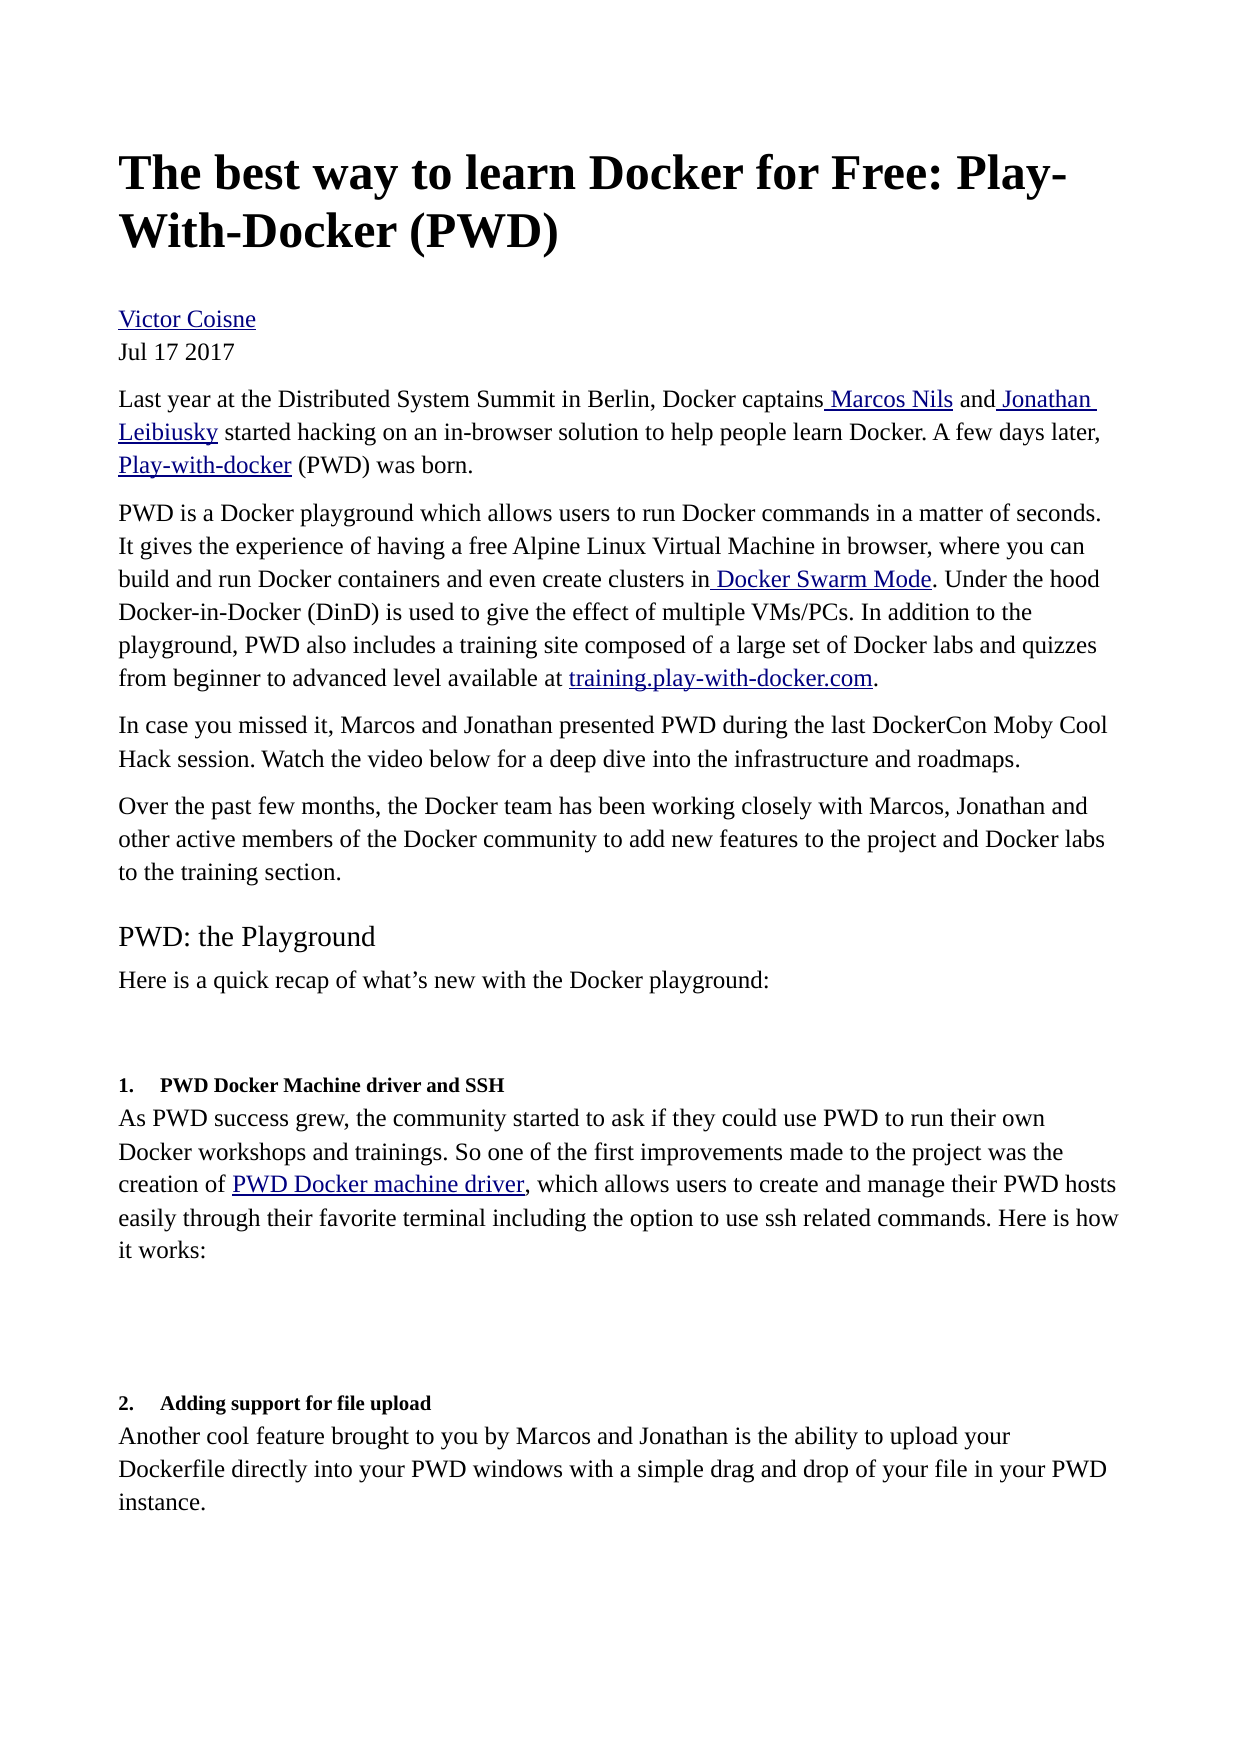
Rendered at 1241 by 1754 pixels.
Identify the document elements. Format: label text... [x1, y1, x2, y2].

text Last year at the Distributed System Summit in Berlin, Docker captains Marcos Nils and Jonathan Leibiusky started hacking on an in-browser solution to help people learn Docker. A few days later, Play-with-docker (PWD) was born. [118, 384, 1122, 479]
text Over the past few months, the Docker team has been working closely with Marcos, Jonathan and other active members of the Docker community to add new features to the project and Docker labs to the training section. [118, 791, 1122, 886]
text As PWD success grew, the community started to ask if they could use PWD to run their own Docker workshops and trainings. So one of the first improvements made to the project was the creation of PWD Docker machine driver, which allows users to create and manage their PWD hosts easily through their favorite terminal including the option to use ssh related commands. Here is how it works: [118, 1103, 1122, 1264]
subtitle The best way to learn Docker for Free: Play-With-Docker (PWD) [118, 143, 1122, 258]
text In case you missed it, Marcos and Jonathan presented PWD during the last DockerCon Moby Cool Hack session. Watch the video below for a deep dive into the infrastructure and roadmaps. [118, 711, 1122, 772]
text PWD is a Docker playground which allows users to run Docker commands in a matter of seconds. It gives the experience of having a free Alpine Linux Virtual Machine in browser, where you can build and run Docker containers and even create clusters in Docker Swarm Mode. Under the hood Docker-in-Docker (DinD) is used to give the effect of multiple VMs/PCs. In addition to the playground, PWD also includes a training site composed of a large set of Docker labs and quizzes from beginner to advanced level available at training.play-with-docker.com. [118, 498, 1122, 692]
subtitle 2. Adding support for file upload [118, 1391, 1122, 1415]
subtitle 1. PWD Docker Machine driver and SSH [118, 1073, 1122, 1097]
text Another cool feature brought to you by Marcos and Jonathan is the ability to upload your Dockerfile directly into your PWD windows with a simple drag and drop of your file in your PWD instance. [118, 1421, 1122, 1516]
text Here is a quick recap of what’s new with the Docker playground: [118, 966, 1122, 994]
text Victor Coisne Jul 17 2017 [118, 304, 1122, 365]
subtitle PWD: the Playground [118, 919, 1122, 953]
